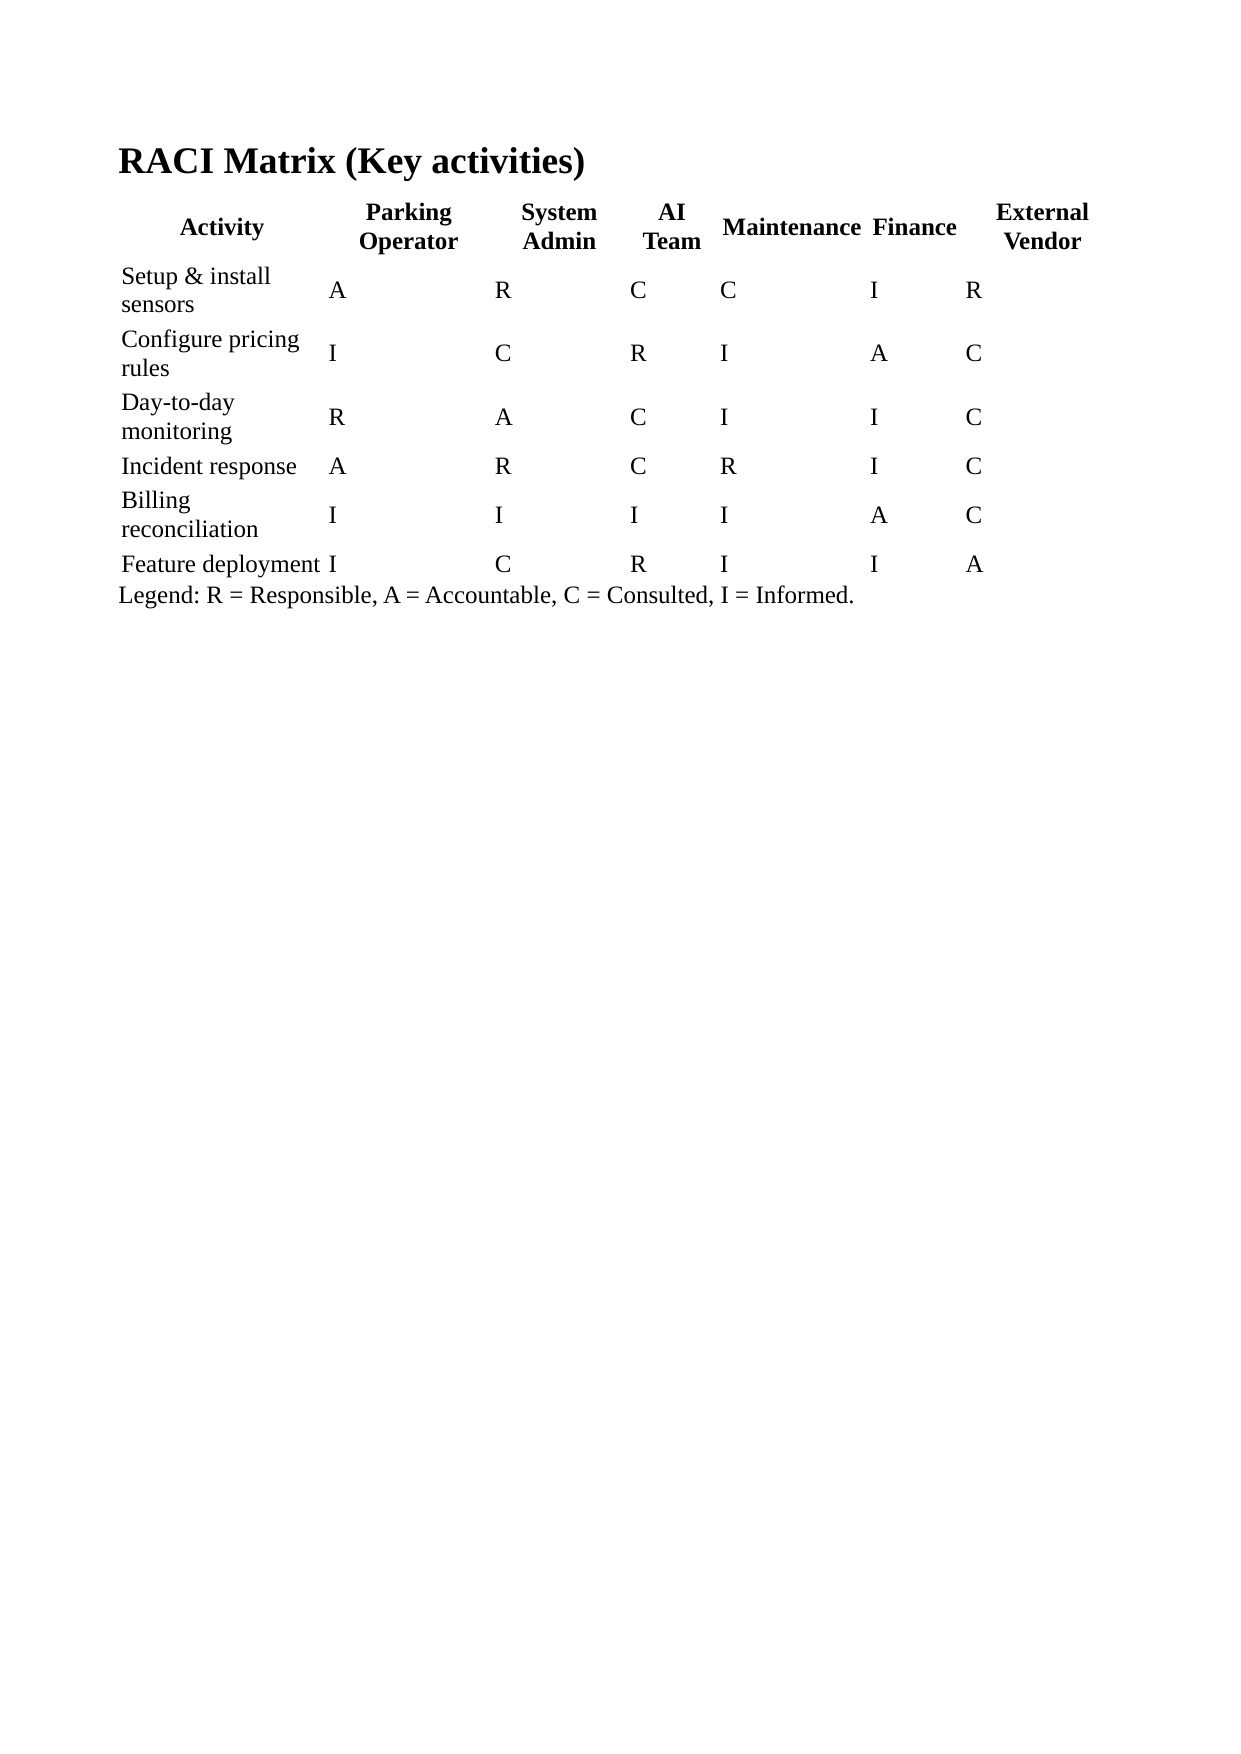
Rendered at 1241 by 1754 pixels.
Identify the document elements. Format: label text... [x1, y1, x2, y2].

table_header Parking Operator [325, 195, 492, 258]
table_cell A [963, 546, 1122, 580]
table_cell I [867, 448, 962, 482]
table_cell Setup & install sensors [118, 258, 325, 321]
table_cell R [492, 258, 627, 321]
table_header Finance [867, 195, 962, 258]
table_cell C [963, 385, 1122, 448]
table_cell I [867, 385, 962, 448]
table_cell C [627, 385, 717, 448]
table_header External Vendor [963, 195, 1122, 258]
table_cell C [492, 321, 627, 384]
table_header AI Team [627, 195, 717, 258]
table_cell I [325, 321, 492, 384]
table_cell A [867, 321, 962, 384]
table_cell I [867, 546, 962, 580]
table_cell I [325, 483, 492, 546]
table_cell C [627, 448, 717, 482]
subtitle RACI Matrix (Key activities) [118, 139, 1122, 182]
table_cell R [627, 546, 717, 580]
table_cell C [717, 258, 867, 321]
table_cell C [963, 321, 1122, 384]
table_cell Configure pricing rules [118, 321, 325, 384]
table_cell R [325, 385, 492, 448]
table_cell C [492, 546, 627, 580]
table_cell C [963, 448, 1122, 482]
table_header Maintenance [717, 195, 867, 258]
table_cell I [325, 546, 492, 580]
table_cell Day-to-day monitoring [118, 385, 325, 448]
table_cell C [963, 483, 1122, 546]
table_cell A [492, 385, 627, 448]
table_header Activity [118, 195, 325, 258]
table_cell I [717, 321, 867, 384]
table_cell A [867, 483, 962, 546]
table_cell I [867, 258, 962, 321]
table_cell I [627, 483, 717, 546]
table_header System Admin [492, 195, 627, 258]
table_cell C [627, 258, 717, 321]
table_cell I [717, 483, 867, 546]
table_cell R [963, 258, 1122, 321]
table_cell I [717, 546, 867, 580]
table_cell I [492, 483, 627, 546]
table_cell A [325, 258, 492, 321]
table_cell Feature deployment [118, 546, 325, 580]
table_cell Incident response [118, 448, 325, 482]
table_cell R [627, 321, 717, 384]
table_cell R [717, 448, 867, 482]
table_cell I [717, 385, 867, 448]
table_cell A [325, 448, 492, 482]
table_cell Billing reconciliation [118, 483, 325, 546]
table_cell R [492, 448, 627, 482]
text Legend: R = Responsible, A = Accountable, C = Consulted, I = Informed. [118, 580, 1122, 609]
